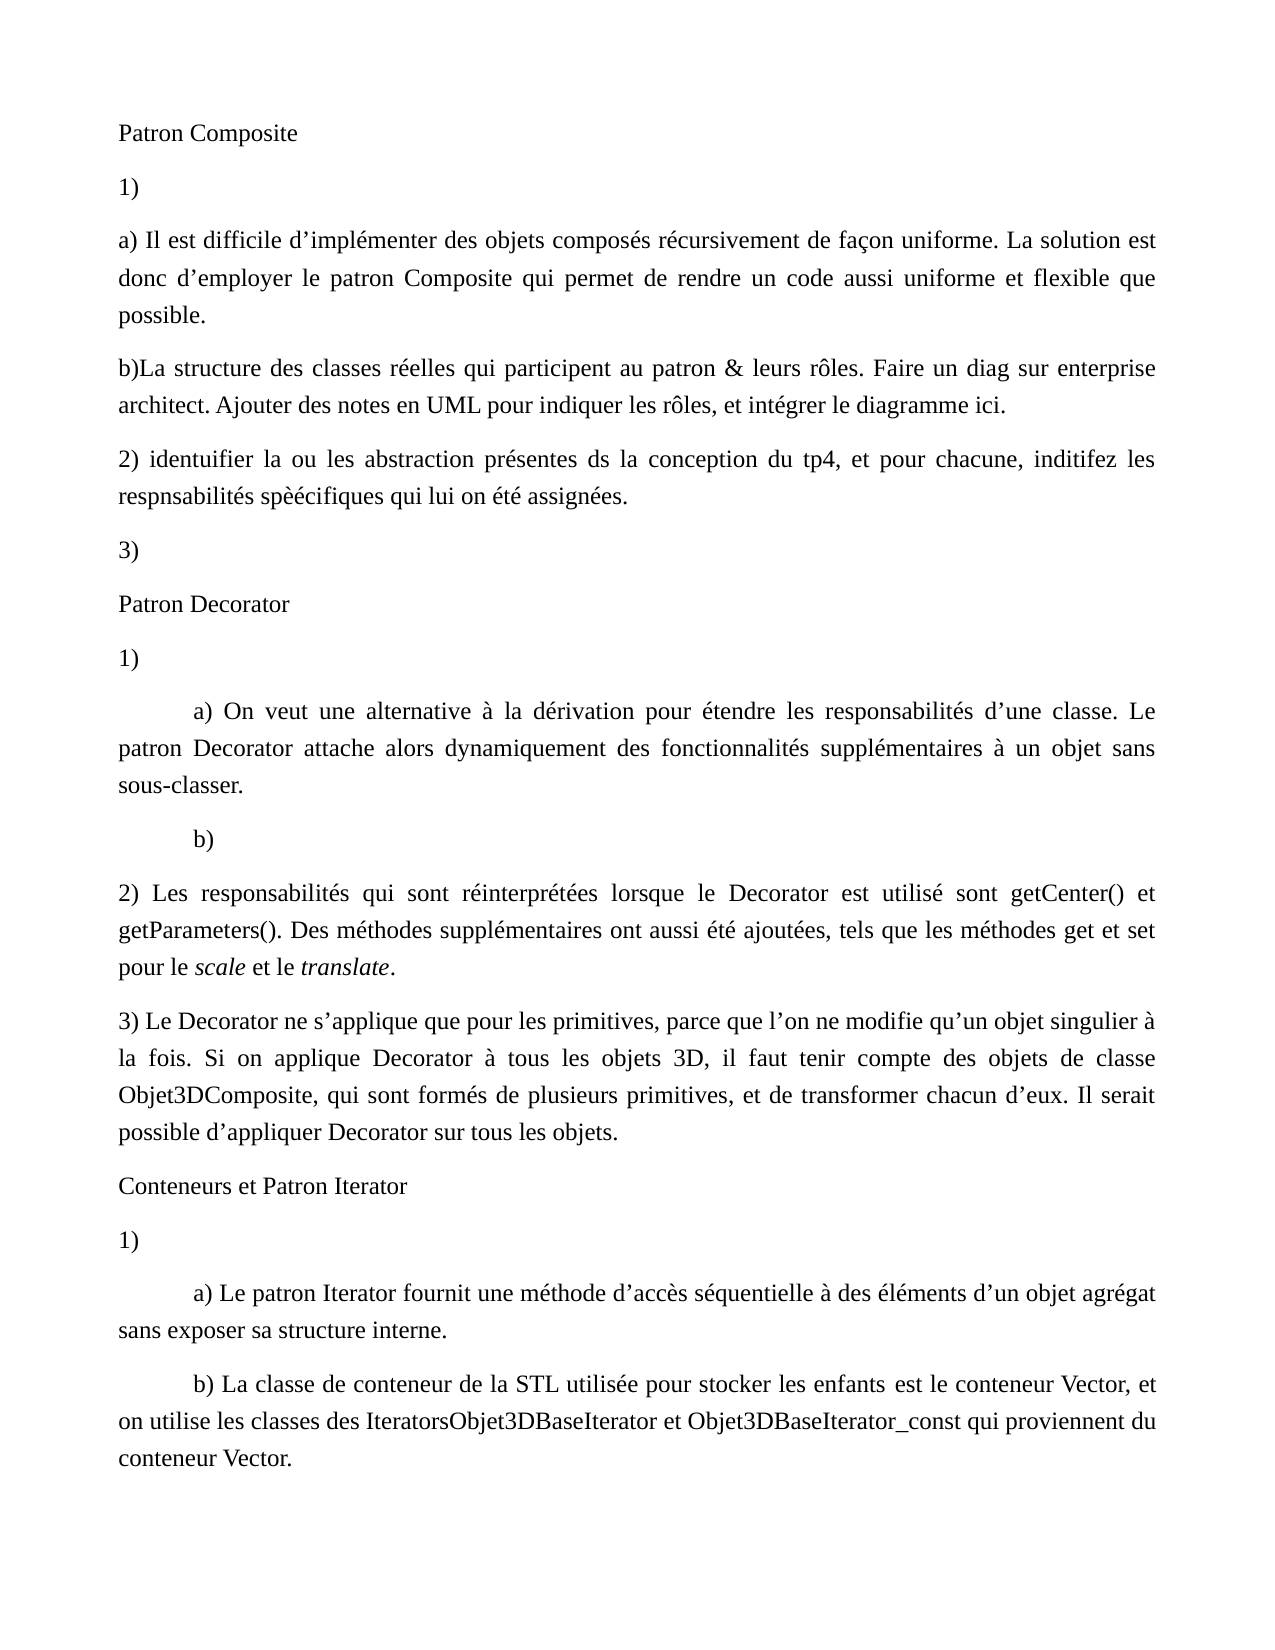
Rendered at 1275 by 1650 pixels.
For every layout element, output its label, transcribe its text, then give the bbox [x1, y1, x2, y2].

text b) [118, 824, 1157, 853]
text 3) Le Decorator ne s’applique que pour les primitives, parce que l’on ne modifie qu’un objet singulier à la fois. Si on applique Decorator à tous les objets 3D, il faut tenir compte des objets de classe Objet3DComposite, qui sont formés de plusieurs primitives, et de transformer chacun d’eux. Il serait possible d’appliquer Decorator sur tous les objets. [118, 1006, 1157, 1146]
text 2) identuifier la ou les abstraction présentes ds la conception du tp4, et pour chacune, inditifez les respnsabilités spèécifiques qui lui on été assignées. [118, 444, 1157, 510]
text Patron Composite [118, 118, 1157, 147]
text 3) [118, 535, 1157, 564]
text a) Il est difficile d’implémenter des objets composés récursivement de façon uniforme. La solution est donc d’employer le patron Composite qui permet de rendre un code aussi uniforme et flexible que possible. [118, 226, 1157, 328]
text a) Le patron Iterator fournit une méthode d’accès séquentielle à des éléments d’un objet agrégat sans exposer sa structure interne. [118, 1278, 1157, 1344]
text 1) [118, 1225, 1157, 1253]
text a) On veut une alternative à la dérivation pour étendre les responsabilités d’une classe. Le patron Decorator attache alors dynamiquement des fonctionnalités supplémentaires à un objet sans sous-classer. [118, 696, 1157, 799]
text Patron Decorator [118, 589, 1157, 618]
text 1) [118, 643, 1157, 671]
text b) La classe de conteneur de la STL utilisée pour stocker les enfants est le conteneur Vector, et on utilise les classes des IteratorsObjet3DBaseIterator et Objet3DBaseIterator_const qui proviennent du conteneur Vector. [118, 1369, 1157, 1472]
text b)La structure des classes réelles qui participent au patron & leurs rôles. Faire un diag sur enterprise architect. Ajouter des notes en UML pour indiquer les rôles, et intégrer le diagramme ici. [118, 353, 1157, 419]
text 1) [118, 172, 1157, 201]
text Conteneurs et Patron Iterator [118, 1171, 1157, 1200]
text 2) Les responsabilités qui sont réinterprétées lorsque le Decorator est utilisé sont getCenter() et getParameters(). Des méthodes supplémentaires ont aussi été ajoutées, tels que les méthodes get et set pour le scale et le translate. [118, 878, 1157, 981]
